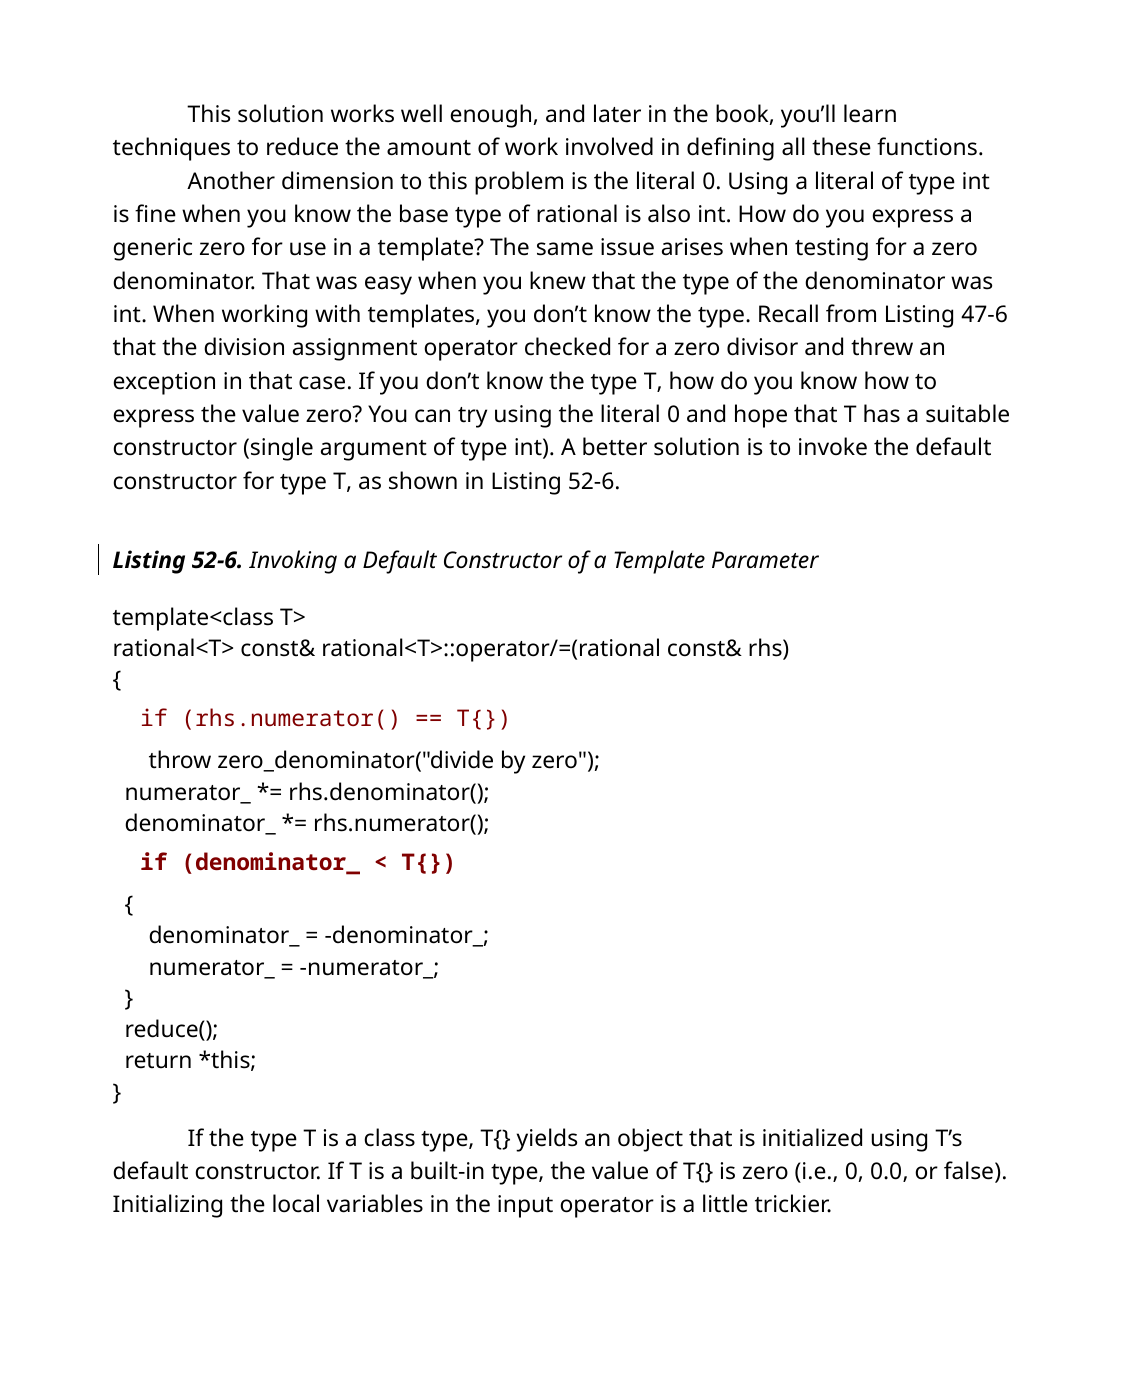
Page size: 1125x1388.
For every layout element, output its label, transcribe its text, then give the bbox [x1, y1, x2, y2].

text { [112, 663, 1012, 694]
text if (denominator_ < T{}) [112, 851, 997, 876]
text { [112, 888, 1012, 919]
text template<class T> [112, 601, 1012, 632]
text denominator_ *= rhs.numerator(); [112, 807, 1012, 838]
text rational<T> const& rational<T>::operator/=(rational const& rhs) [112, 632, 1012, 663]
text This solution works well enough, and later in the book, you’ll learn techniques to reduce the amount of work involved in defining all these functions. [112, 96, 1012, 163]
text throw zero_denominator("divide by zero"); [112, 744, 1012, 776]
text Another dimension to this problem is the literal 0. Using a literal of type int is fine when you know the base type of rational is also int. How do you express a generic zero for use in a template? The same issue arises when testing for a zero denominator. That was easy when you knew that the type of the denominator was int. When working with templates, you don’t know the type. Recall from Listing 47-6 that the division assignment operator checked for a zero divisor and threw an exception in that case. If you don’t know the type T, how do you know how to express the value zero? You can try using the literal 0 and hope that T has a suitable constructor (single argument of type int). A better solution is to invoke the default constructor for type T, as shown in Listing 52-6. [112, 163, 1012, 496]
text numerator_ *= rhs.denominator(); [112, 776, 1012, 807]
text } [112, 1076, 1012, 1107]
text If the type T is a class type, T{} yields an object that is initialized using T’s default constructor. If T is a built-in type, the value of T{} is zero (i.e., 0, 0.0, or false). Initializing the local variables in the input operator is a little trickier. [112, 1119, 1012, 1219]
text if (rhs.numerator() == T{}) [112, 707, 997, 732]
text } [112, 982, 1012, 1013]
text reduce(); [112, 1013, 1012, 1044]
text return *this; [112, 1044, 1012, 1076]
text Listing 52-6. Invoking a Default Constructor of a Template Parameter [112, 544, 1012, 575]
text denominator_ = -denominator_; [112, 919, 1012, 951]
text numerator_ = -numerator_; [112, 951, 1012, 982]
